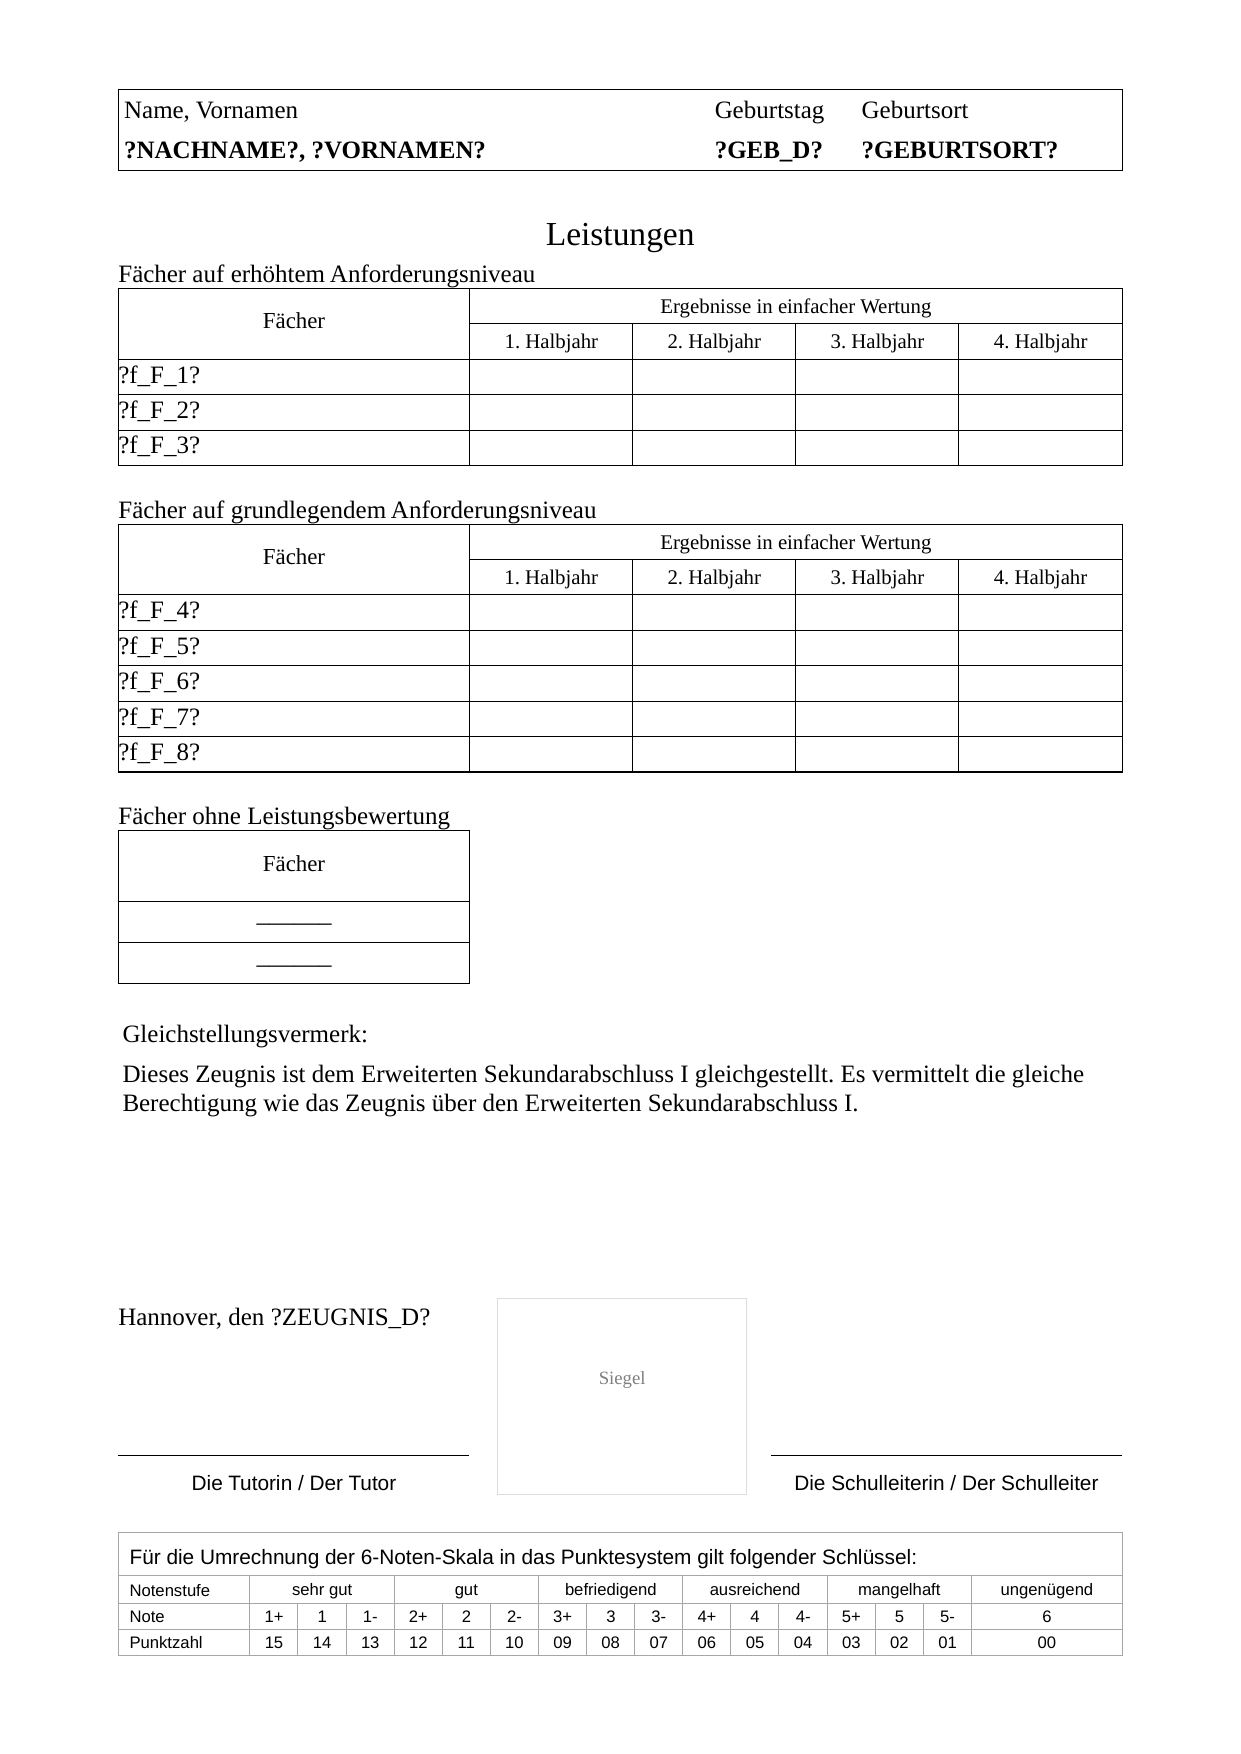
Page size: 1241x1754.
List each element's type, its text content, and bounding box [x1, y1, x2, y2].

table_cell 05 [731, 1630, 778, 1654]
table_cell [796, 595, 958, 630]
table_header Name, Vornamen [119, 90, 709, 130]
text Fächer ohne Leistungsbewertung [118, 801, 1122, 830]
table_cell [469, 1455, 771, 1503]
table_cell 1 [298, 1604, 346, 1628]
table_cell 4 [731, 1604, 778, 1628]
table_cell [959, 737, 1122, 771]
text [498, 1299, 746, 1494]
table_cell –––––– [119, 943, 469, 983]
table_cell [959, 431, 1122, 465]
text Gleichstellungsvermerk: [122, 1019, 1118, 1047]
table_cell [470, 360, 632, 394]
table_cell 01 [924, 1630, 971, 1654]
text Siegel [501, 1367, 743, 1388]
table_header Fächer [119, 831, 469, 901]
table_cell Punktzahl [119, 1630, 249, 1654]
table_cell befriedigend [539, 1576, 682, 1602]
table_cell ?f_F_5? [119, 631, 469, 665]
table_cell ?f_F_4? [119, 595, 469, 630]
table_cell 4+ [683, 1604, 730, 1628]
table_cell ?f_F_3? [119, 431, 469, 465]
table_cell 00 [972, 1630, 1122, 1654]
table_header Ergebnisse in einfacher Wertung [470, 525, 1122, 559]
table_cell [633, 431, 795, 465]
table_cell 1. Halbjahr [470, 560, 632, 594]
table_cell ?f_F_6? [119, 666, 469, 701]
table_cell [633, 631, 795, 665]
table_cell 3. Halbjahr [796, 560, 958, 594]
table_cell 5- [924, 1604, 971, 1628]
table_cell Notenstufe [119, 1576, 249, 1602]
table_cell 02 [876, 1630, 923, 1654]
table_cell 2+ [395, 1604, 442, 1628]
table_cell [959, 360, 1122, 394]
table_cell [633, 360, 795, 394]
table_cell 04 [779, 1630, 827, 1654]
table_cell 11 [443, 1630, 490, 1654]
table_cell Note [119, 1604, 249, 1628]
table_header [747, 1331, 771, 1454]
table_cell [796, 360, 958, 394]
table_cell mangelhaft [828, 1576, 971, 1602]
table_cell [796, 631, 958, 665]
table_cell 1. Halbjahr [470, 324, 632, 359]
table_cell 13 [347, 1630, 394, 1654]
table_cell [633, 395, 795, 429]
table_cell [470, 666, 632, 701]
table_cell 6 [972, 1604, 1122, 1628]
table_cell [470, 737, 632, 771]
table_cell 4- [779, 1604, 827, 1628]
table_cell sehr gut [250, 1576, 394, 1602]
table_cell 2. Halbjahr [633, 324, 795, 359]
table_header [469, 1331, 497, 1454]
table_cell 3- [635, 1604, 682, 1628]
text Hannover, den ?ZEUGNIS_D? [118, 1302, 497, 1331]
table_header Fächer [119, 289, 469, 359]
table_cell ausreichend [683, 1576, 827, 1602]
table_cell ?f_F_7? [119, 702, 469, 736]
table_cell [633, 702, 795, 736]
table_cell [470, 631, 632, 665]
table_cell [796, 702, 958, 736]
table_header Fächer [119, 525, 469, 594]
table_cell [633, 595, 795, 630]
subtitle Leistungen [118, 214, 1122, 253]
table_cell –––––– [119, 902, 469, 942]
table_cell 15 [250, 1630, 297, 1654]
table_cell 5+ [828, 1604, 875, 1628]
table_cell ?f_F_2? [119, 395, 469, 429]
table_cell 3. Halbjahr [796, 324, 958, 359]
table_cell 08 [587, 1630, 634, 1654]
table_header [118, 1331, 469, 1454]
table_cell Die Schulleiterin / Der Schulleiter [771, 1456, 1122, 1503]
table_cell 2- [491, 1604, 538, 1628]
table_cell 06 [683, 1630, 730, 1654]
table_cell [959, 631, 1122, 665]
text Fächer auf grundlegendem Anforderungsniveau [118, 495, 1122, 523]
table_cell [470, 595, 632, 630]
table_cell 09 [539, 1630, 586, 1654]
table_header Geburtsort [856, 90, 1122, 130]
table_cell ?GEB_D? [709, 130, 856, 170]
table_cell [796, 666, 958, 701]
table_cell 4. Halbjahr [959, 324, 1122, 359]
table_cell 5 [876, 1604, 923, 1628]
table_cell 3+ [539, 1604, 586, 1628]
table_cell 12 [395, 1630, 442, 1654]
table_cell [470, 702, 632, 736]
table_cell 2. Halbjahr [633, 560, 795, 594]
table_cell [633, 666, 795, 701]
table_cell 1- [347, 1604, 394, 1628]
table_cell 2 [443, 1604, 490, 1628]
table_cell ?f_F_8? [119, 737, 469, 771]
text Fächer auf erhöhtem Anforderungsniveau [118, 259, 1122, 288]
table_header Ergebnisse in einfacher Wertung [470, 289, 1122, 323]
table_cell gut [395, 1576, 538, 1602]
table_cell Die Tutorin / Der Tutor [118, 1456, 469, 1503]
table_cell [959, 702, 1122, 736]
table_cell ungenügend [972, 1576, 1122, 1602]
table_cell ?NACHNAME?, ?VORNAMEN? [119, 130, 709, 170]
table_cell [470, 431, 632, 465]
table_cell 10 [491, 1630, 538, 1654]
table_header [771, 1331, 1122, 1454]
table_cell [959, 666, 1122, 701]
table_cell [633, 737, 795, 771]
table_cell [796, 395, 958, 429]
table_cell [796, 737, 958, 771]
table_cell [959, 395, 1122, 429]
table_cell 07 [635, 1630, 682, 1654]
table_cell [470, 395, 632, 429]
text Dieses Zeugnis ist dem Erweiterten Sekundarabschluss I gleichgestellt. Es vermittelt die gleiche Berechtigung wie das Zeugnis über den Erweiterten Sekundarabschluss I. [122, 1059, 1118, 1117]
table_cell [796, 431, 958, 465]
table_cell 4. Halbjahr [959, 560, 1122, 594]
table_cell 14 [298, 1630, 346, 1654]
table_cell 1+ [250, 1604, 297, 1628]
table_header Geburtstag [709, 90, 856, 130]
table_cell ?f_F_1? [119, 360, 469, 394]
table_cell ?GEBURTSORT? [856, 130, 1122, 170]
table_cell 3 [587, 1604, 634, 1628]
table_cell 03 [828, 1630, 875, 1654]
text [747, 1302, 1122, 1331]
table_header Für die Umrechnung der 6-Noten-Skala in das Punktesystem gilt folgender Schlüssel: [119, 1533, 1122, 1574]
table_cell [959, 595, 1122, 630]
